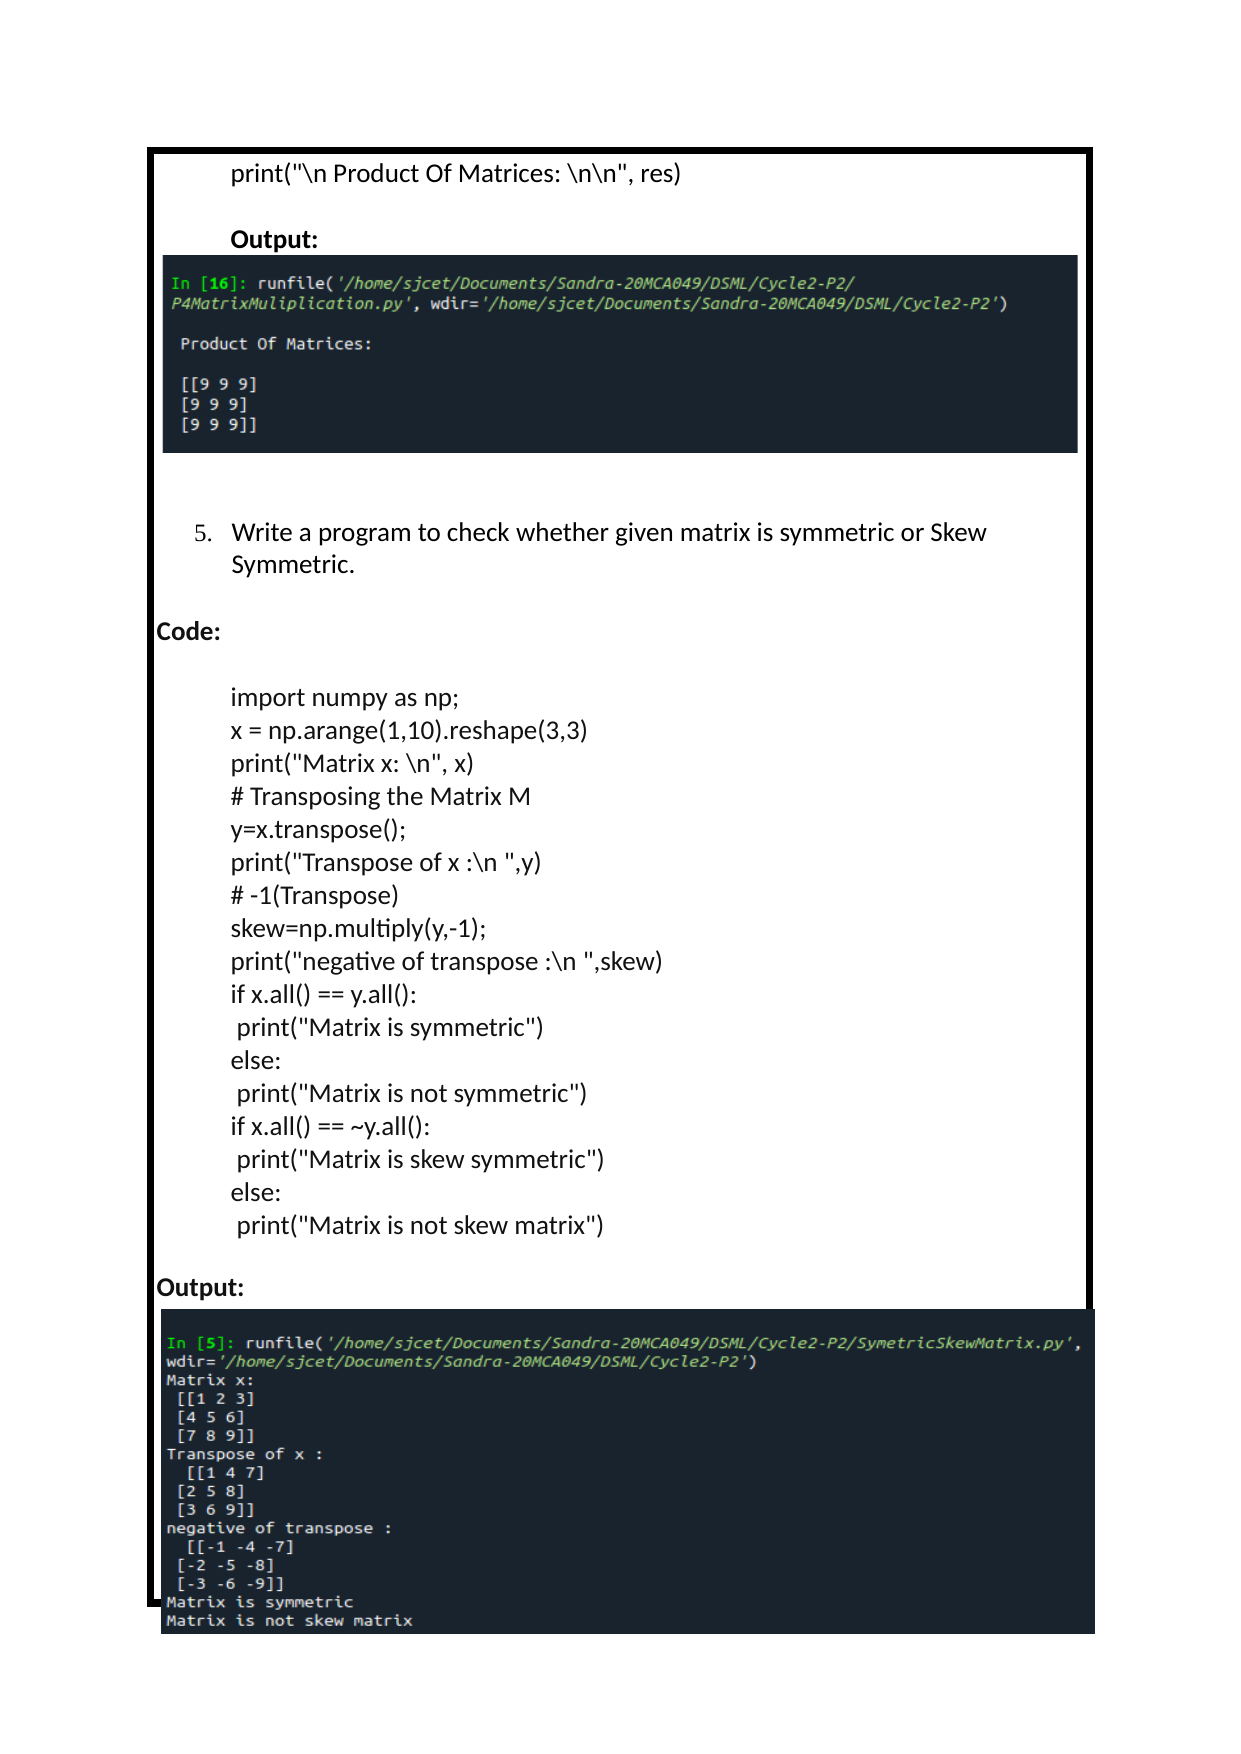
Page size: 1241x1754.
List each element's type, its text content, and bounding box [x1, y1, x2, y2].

text print("Matrix is skew symmetric") [156, 1142, 1084, 1175]
text print("Matrix is not skew matrix") [156, 1208, 1084, 1241]
text print("Matrix x: \n", x) [156, 746, 1084, 779]
text y=x.transpose(); [156, 812, 1084, 845]
text print("Transpose of x :\n ",y) [156, 845, 1084, 878]
text Output: [156, 1270, 1084, 1303]
text if x.all() == y.all(): [156, 977, 1084, 1010]
picture [162, 255, 1078, 453]
text x = np.arange(1,10).reshape(3,3) [156, 713, 1084, 746]
text # -1(Transpose) [156, 878, 1084, 911]
text import numpy as np; [156, 680, 1084, 713]
text skew=np.multiply(y,-1); [156, 911, 1084, 944]
picture [161, 1309, 1095, 1634]
text Output: [156, 222, 1084, 256]
text print("negative of transpose :\n ",skew) [156, 944, 1084, 977]
text Code: [156, 614, 1084, 647]
text print("\n Product Of Matrices: \n\n", res) [156, 156, 1084, 189]
text # Transposing the Matrix M [156, 779, 1084, 812]
text print("Matrix is symmetric") [156, 1010, 1084, 1043]
text else: [156, 1043, 1084, 1076]
text print("Matrix is not symmetric") [156, 1076, 1084, 1109]
text if x.all() == ~y.all(): [156, 1109, 1084, 1142]
list Write a program to check whether given matrix is symmetric or Skew Symmetric. [194, 515, 1084, 581]
text else: [156, 1175, 1084, 1208]
